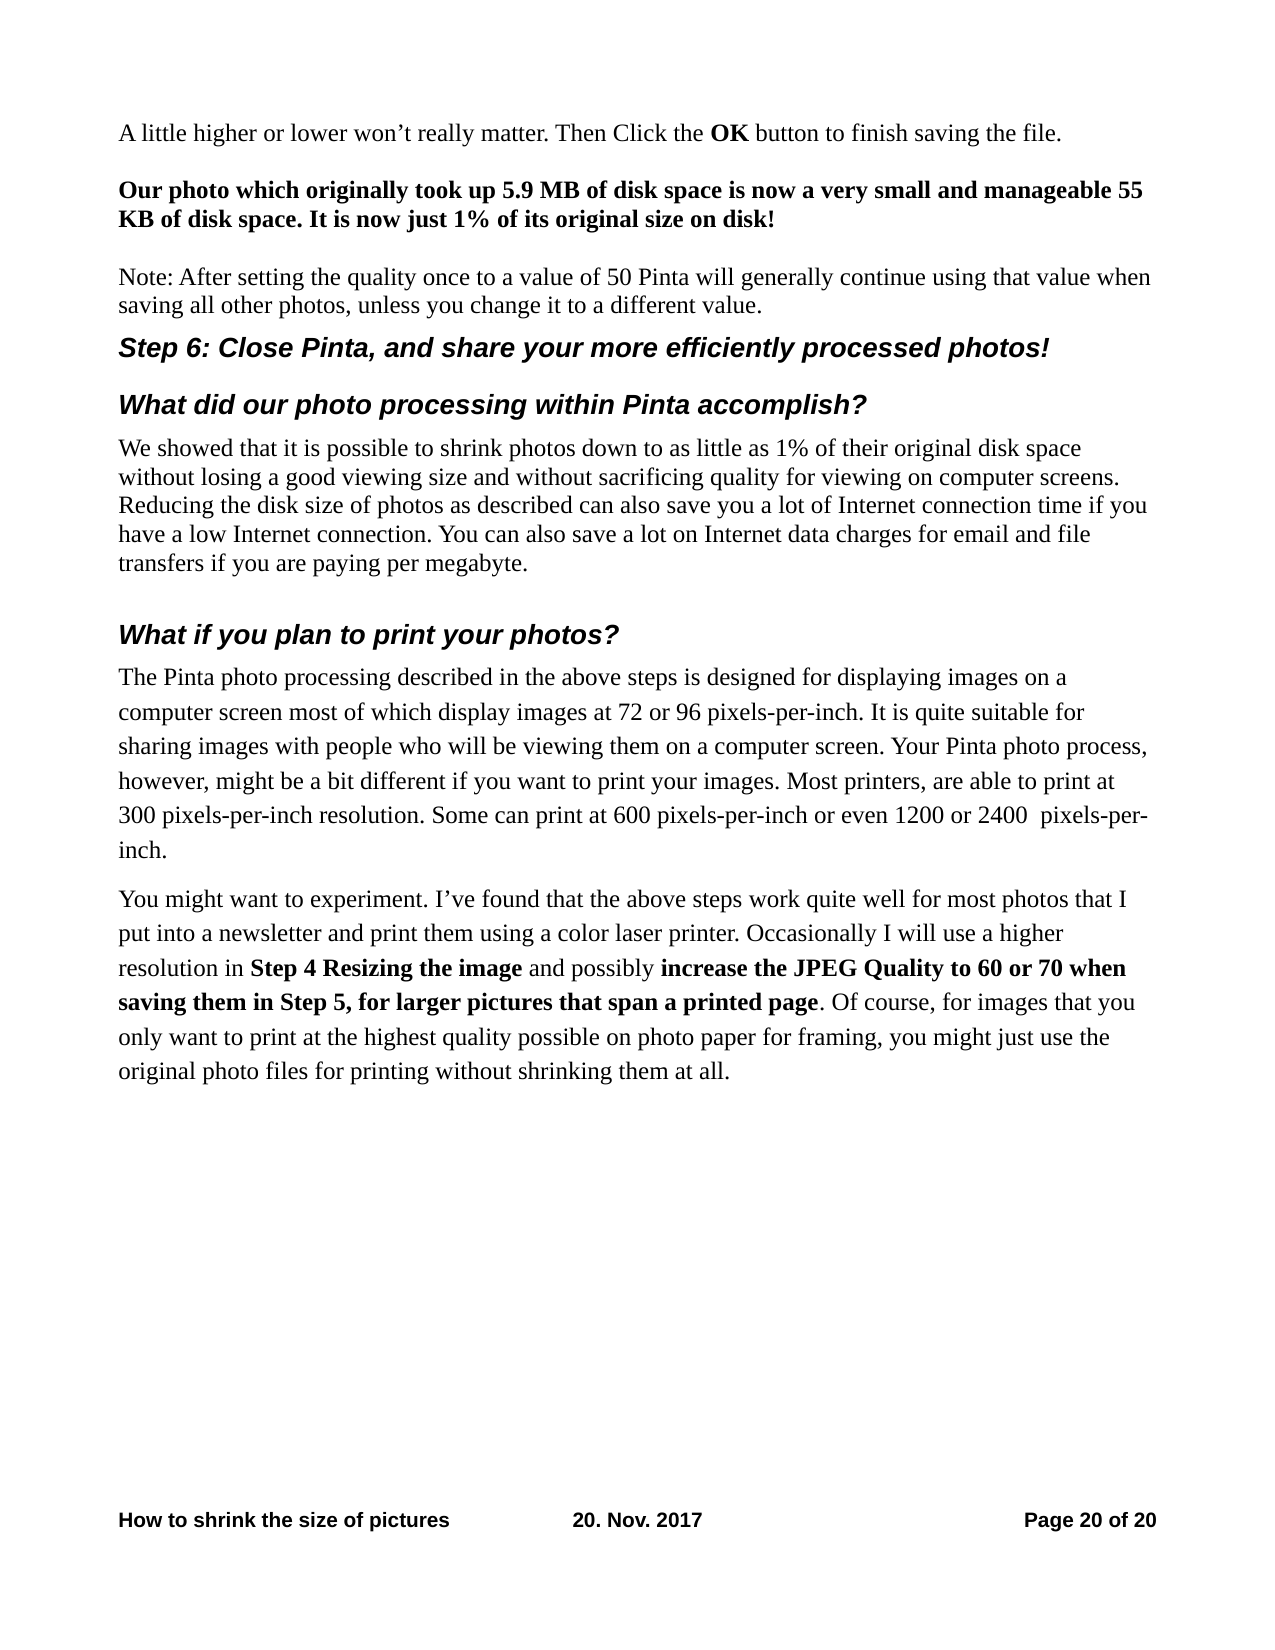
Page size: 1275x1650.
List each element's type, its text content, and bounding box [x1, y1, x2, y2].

text The Pinta photo processing described in the above steps is designed for displaying images on a computer screen most of which display images at 72 or 96 pixels-per-inch. It is quite suitable for sharing images with people who will be viewing them on a computer screen. Your Pinta photo process, however, might be a bit different if you want to print your images. Most printers, are able to print at 300 pixels-per-inch resolution. Some can print at 600 pixels-per-inch or even 1200 or 2400 pixels-per-inch. [118, 662, 1157, 864]
text Note: After setting the quality once to a value of 50 Pinta will generally continue using that value when saving all other photos, unless you change it to a different value. [118, 262, 1157, 319]
text A little higher or lower won’t really matter. Then Click the OK button to finish saving the file. [118, 118, 1157, 147]
text We showed that it is possible to shrink photos down to as little as 1% of their original disk space without losing a good viewing size and without sacrificing quality for viewing on computer screens. Reducing the disk size of photos as described can also save you a lot of Internet connection time if you have a low Internet connection. You can also save a lot on Internet data charges for email and file transfers if you are paying per megabyte. [118, 433, 1157, 577]
subtitle What did our photo processing within Pinta accomplish? [118, 389, 1157, 421]
subtitle What if you plan to print your photos? [118, 618, 1157, 650]
text You might want to experiment. I’ve found that the above steps work quite well for most photos that I put into a newsletter and print them using a color laser printer. Occasionally I will use a higher resolution in Step 4 Resizing the image and possibly increase the JPEG Quality to 60 or 70 when saving them in Step 5, for larger pictures that span a printed page. Of course, for images that you only want to print at the highest quality possible on photo paper for framing, you might just use the original photo files for printing without shrinking them at all. [118, 884, 1157, 1085]
subtitle Step 6: Close Pinta, and share your more efficiently processed photos! [118, 332, 1157, 364]
text Our photo which originally took up 5.9 MB of disk space is now a very small and manageable 55 KB of disk space. It is now just 1% of its original size on disk! [118, 176, 1157, 233]
